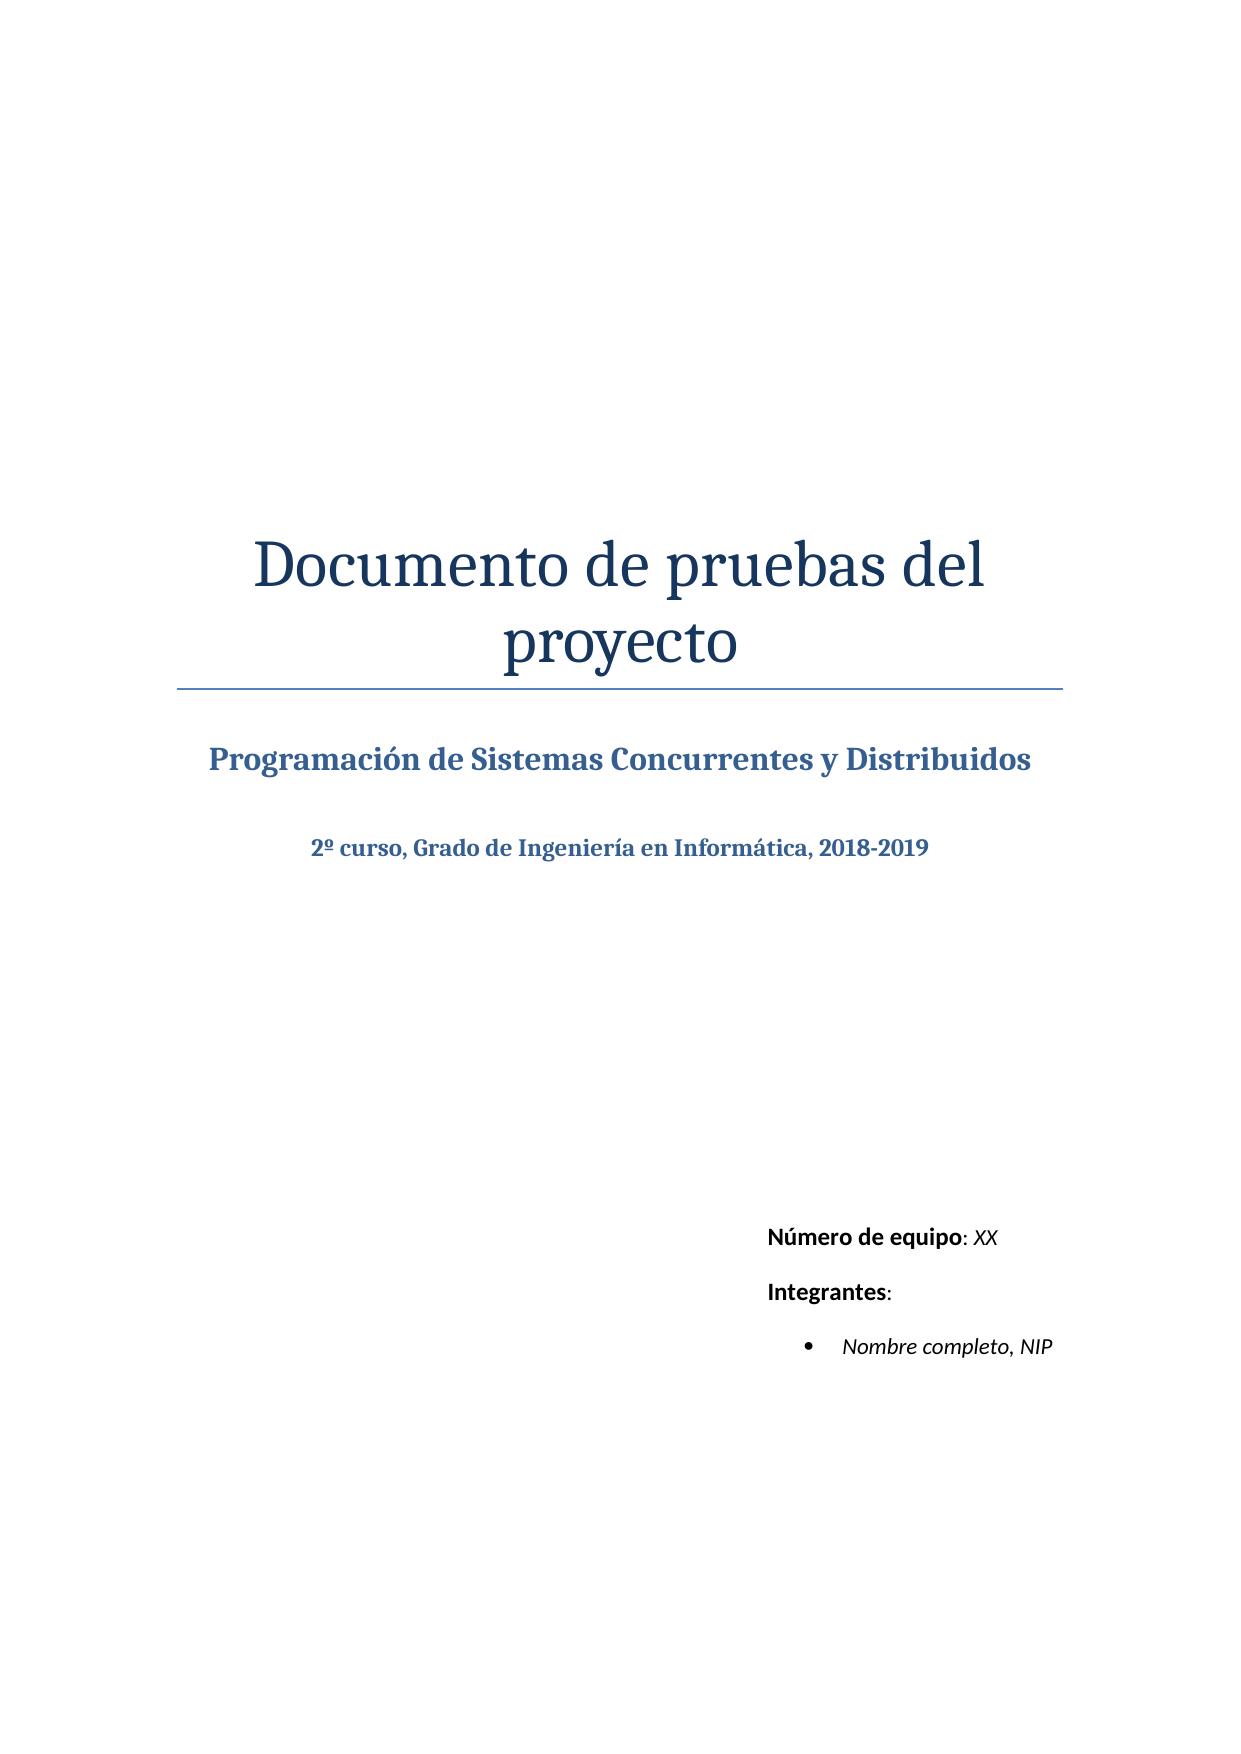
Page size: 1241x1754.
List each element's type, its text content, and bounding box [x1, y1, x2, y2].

title Documento de pruebas del proyecto [177, 526, 1063, 688]
text Número de equipo: XX [693, 1221, 1063, 1251]
subtitle 2º curso, Grado de Ingeniería en Informática, 2018-2019 [177, 834, 1063, 863]
subtitle Programación de Sistemas Concurrentes y Distribuidos [177, 740, 1063, 778]
list Nombre completo, NIP [804, 1332, 1063, 1360]
text Integrantes: [177, 1276, 1063, 1307]
